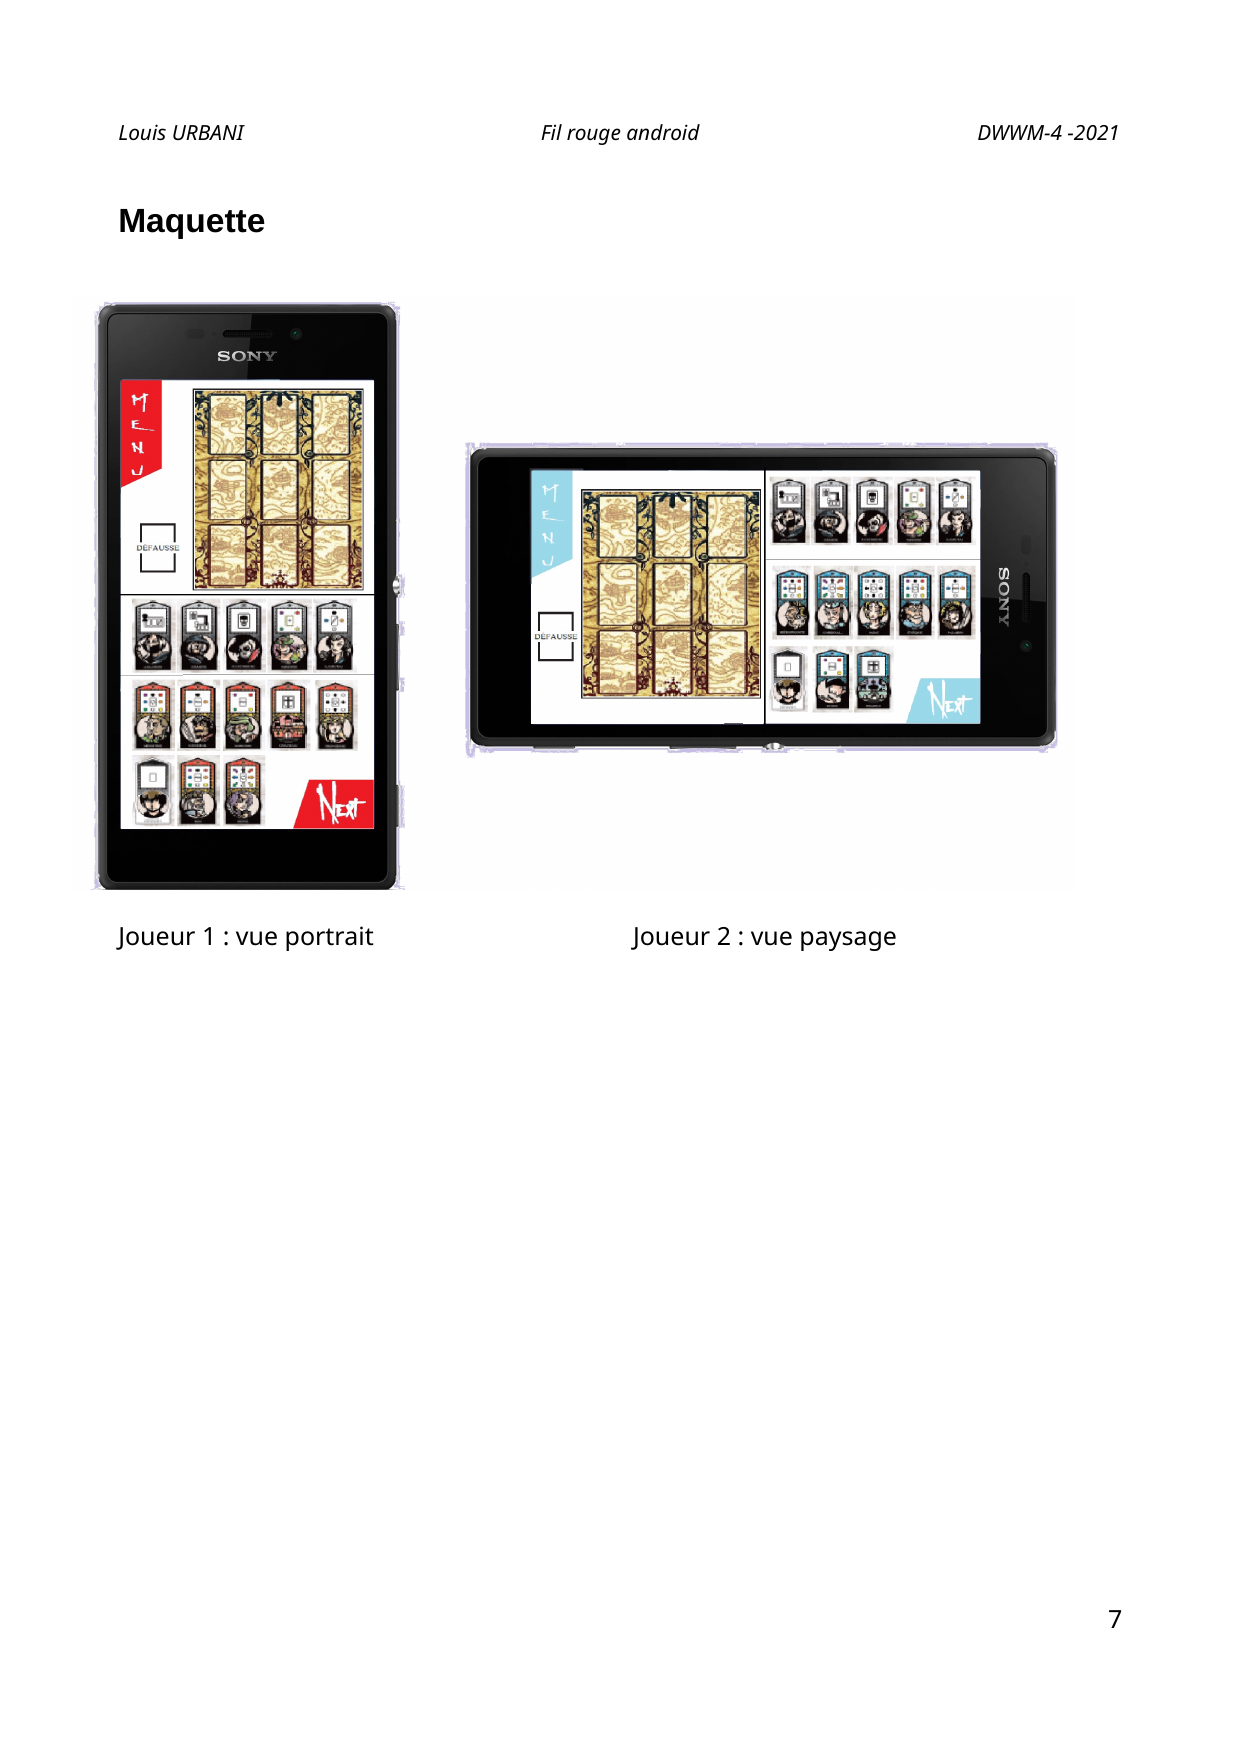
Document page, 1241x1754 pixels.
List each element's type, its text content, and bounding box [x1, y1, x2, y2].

subtitle Maquette [118, 201, 1122, 240]
text Joueur 1 : vue portrait Joueur 2 : vue paysage [118, 918, 1122, 952]
picture [71, 297, 1075, 890]
